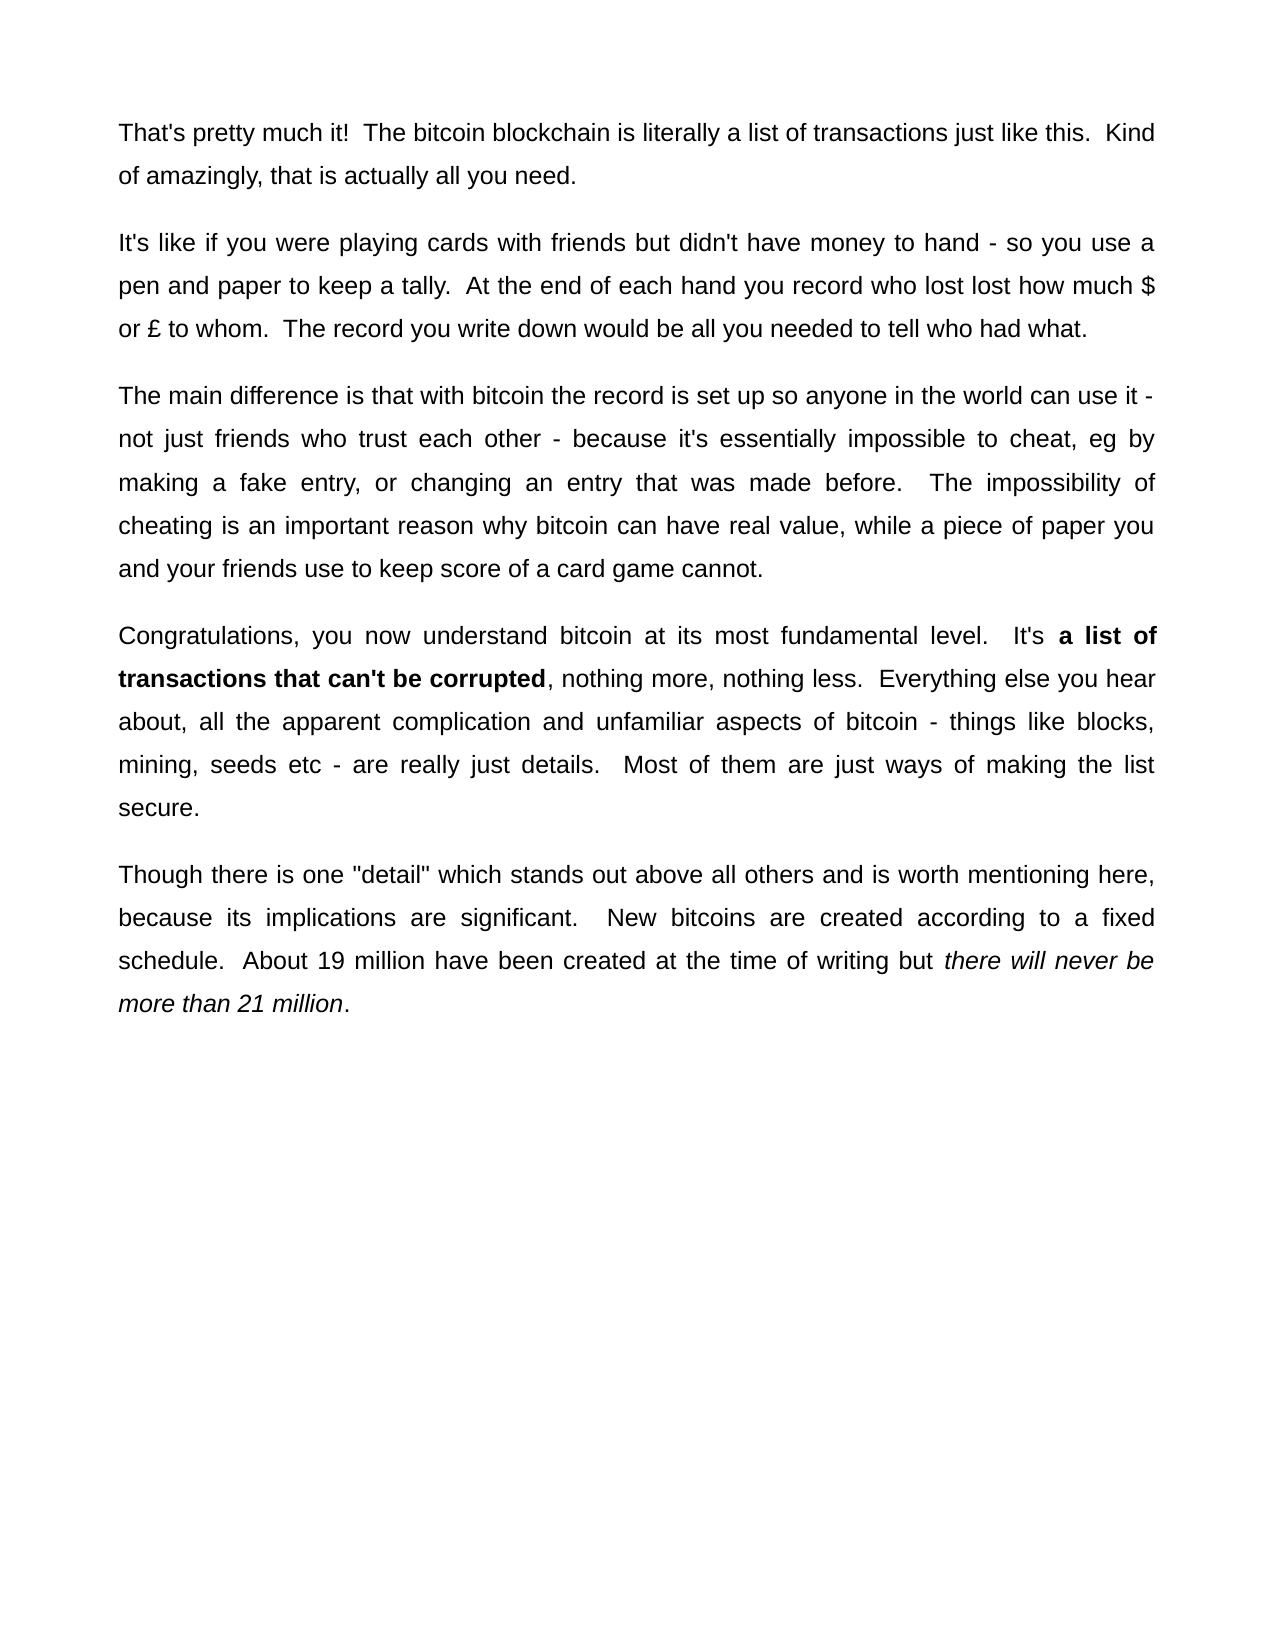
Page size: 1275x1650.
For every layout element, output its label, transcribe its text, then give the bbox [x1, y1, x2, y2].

text It's like if you were playing cards with friends but didn't have money to hand - so you use a pen and paper to keep a tally. At the end of each hand you record who lost lost how much $ or £ to whom. The record you write down would be all you needed to tell who had what. [118, 228, 1157, 343]
text That's pretty much it! The bitcoin blockchain is literally a list of transactions just like this. Kind of amazingly, that is actually all you need. [118, 118, 1157, 190]
text The main difference is that with bitcoin the record is set up so anyone in the world can use it - not just friends who trust each other - because it's essentially impossible to cheat, eg by making a fake entry, or changing an entry that was made before. The impossibility of cheating is an important reason why bitcoin can have real value, while a piece of paper you and your friends use to keep score of a card game cannot. [118, 381, 1157, 582]
text Though there is one "detail" which stands out above all others and is worth mentioning here, because its implications are significant. New bitcoins are created according to a fixed schedule. About 19 million have been created at the time of writing but there will never be more than 21 million. [118, 860, 1157, 1018]
text Congratulations, you now understand bitcoin at its most fundamental level. It's a list of transactions that can't be corrupted, nothing more, nothing less. Everything else you hear about, all the apparent complication and unfamiliar aspects of bitcoin - things like blocks, mining, seeds etc - are really just details. Most of them are just ways of making the list secure. [118, 621, 1157, 822]
